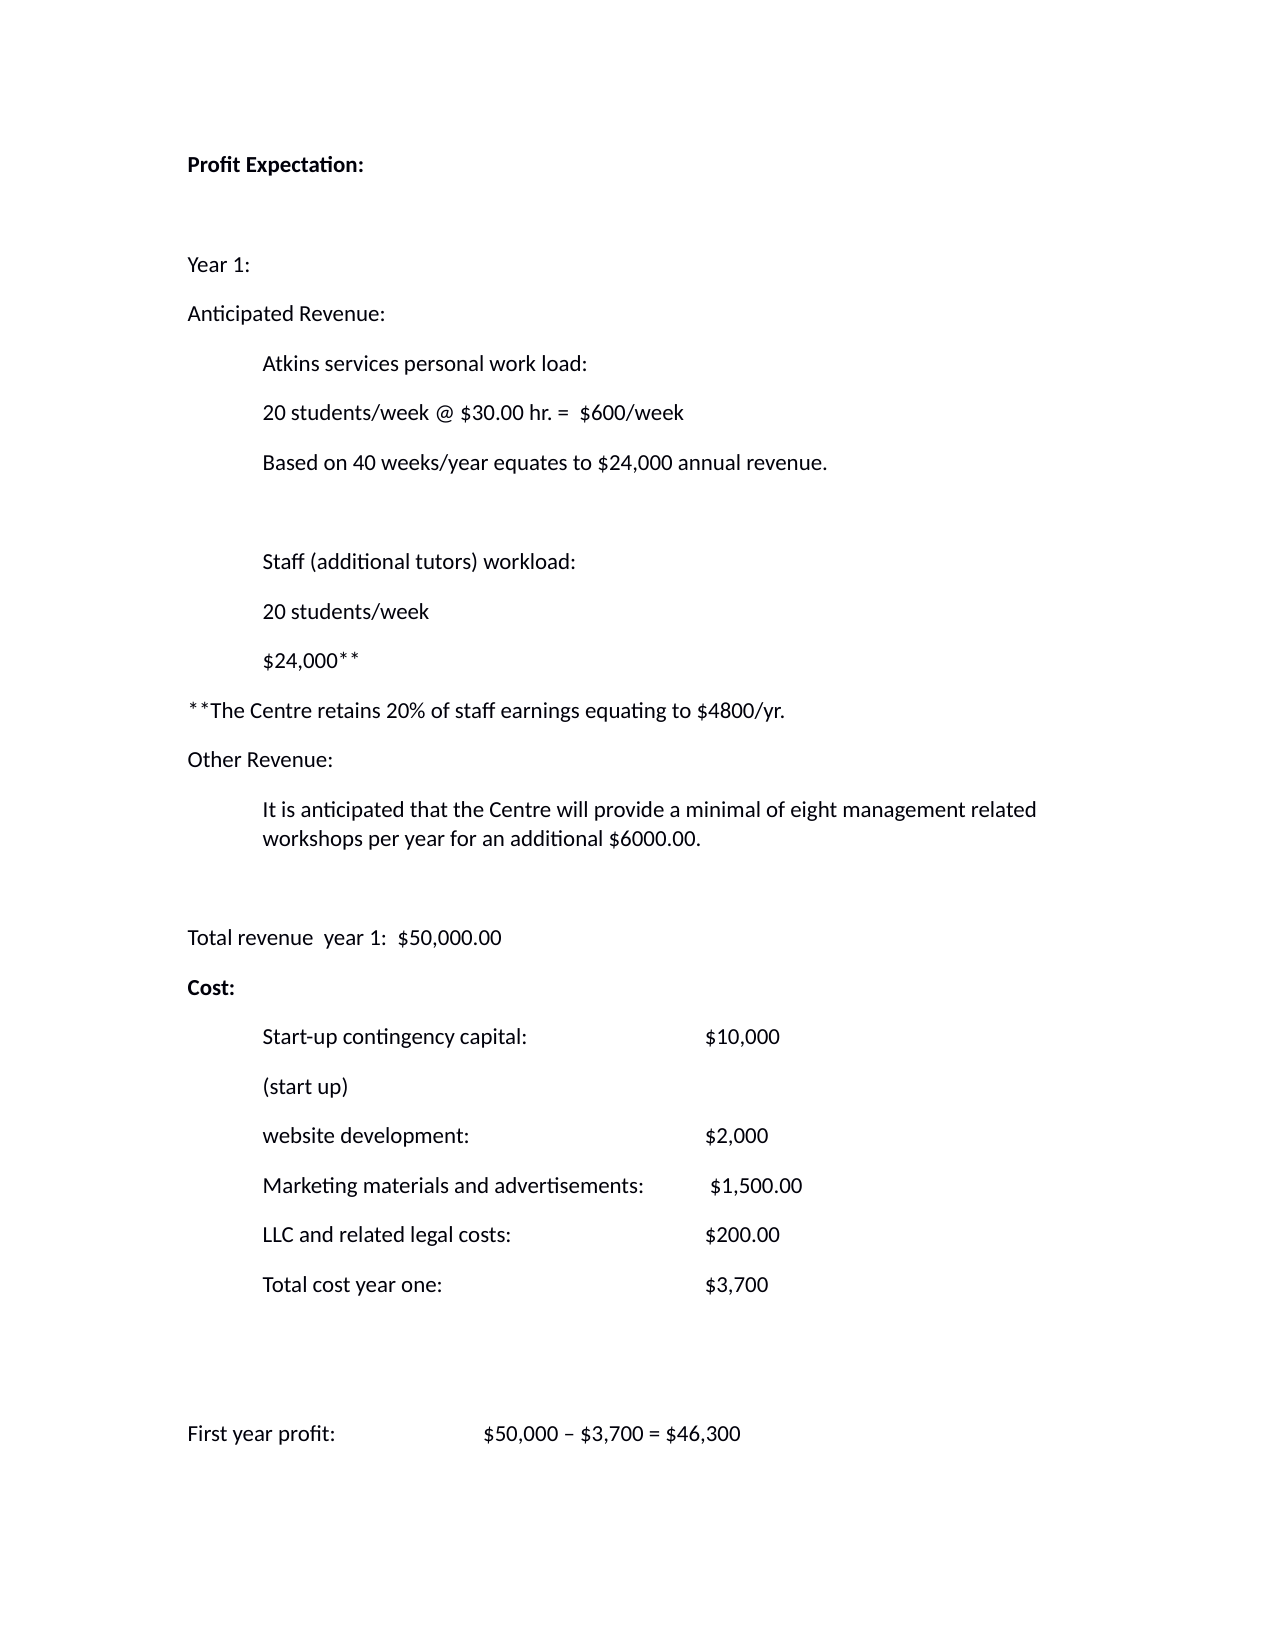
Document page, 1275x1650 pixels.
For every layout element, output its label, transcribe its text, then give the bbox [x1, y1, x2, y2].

text LLC and related legal costs: $200.00 [187, 1220, 1087, 1249]
text $24,000** [187, 646, 1087, 674]
text (start up) [187, 1071, 1087, 1100]
text Other Revenue: [187, 745, 1087, 774]
text 20 students/week @ $30.00 hr. = $600/week [187, 398, 1087, 427]
text **The Centre retains 20% of staff earnings equating to $4800/yr. [187, 695, 1087, 724]
text Profit Expectation: [187, 150, 1087, 179]
text Atkins services personal work load: [187, 348, 1087, 377]
text First year profit: $50,000 – $3,700 = $46,300 [187, 1418, 1087, 1447]
text Total cost year one: $3,700 [187, 1269, 1087, 1298]
text Marketing materials and advertisements: $1,500.00 [187, 1170, 1087, 1199]
text It is anticipated that the Centre will provide a minimal of eight management related workshops per year for an additional $6000.00. [262, 794, 1087, 852]
text website development: $2,000 [187, 1121, 1087, 1149]
text Start-up contingency capital: $10,000 [187, 1022, 1087, 1050]
text Year 1: [187, 249, 1087, 278]
text Anticipated Revenue: [187, 299, 1087, 327]
text Cost: [187, 972, 1087, 1001]
text 20 students/week [187, 596, 1087, 625]
text Total revenue year 1: $50,000.00 [187, 922, 1087, 951]
text Based on 40 weeks/year equates to $24,000 annual revenue. [187, 447, 1087, 476]
text Staff (additional tutors) workload: [187, 547, 1087, 575]
